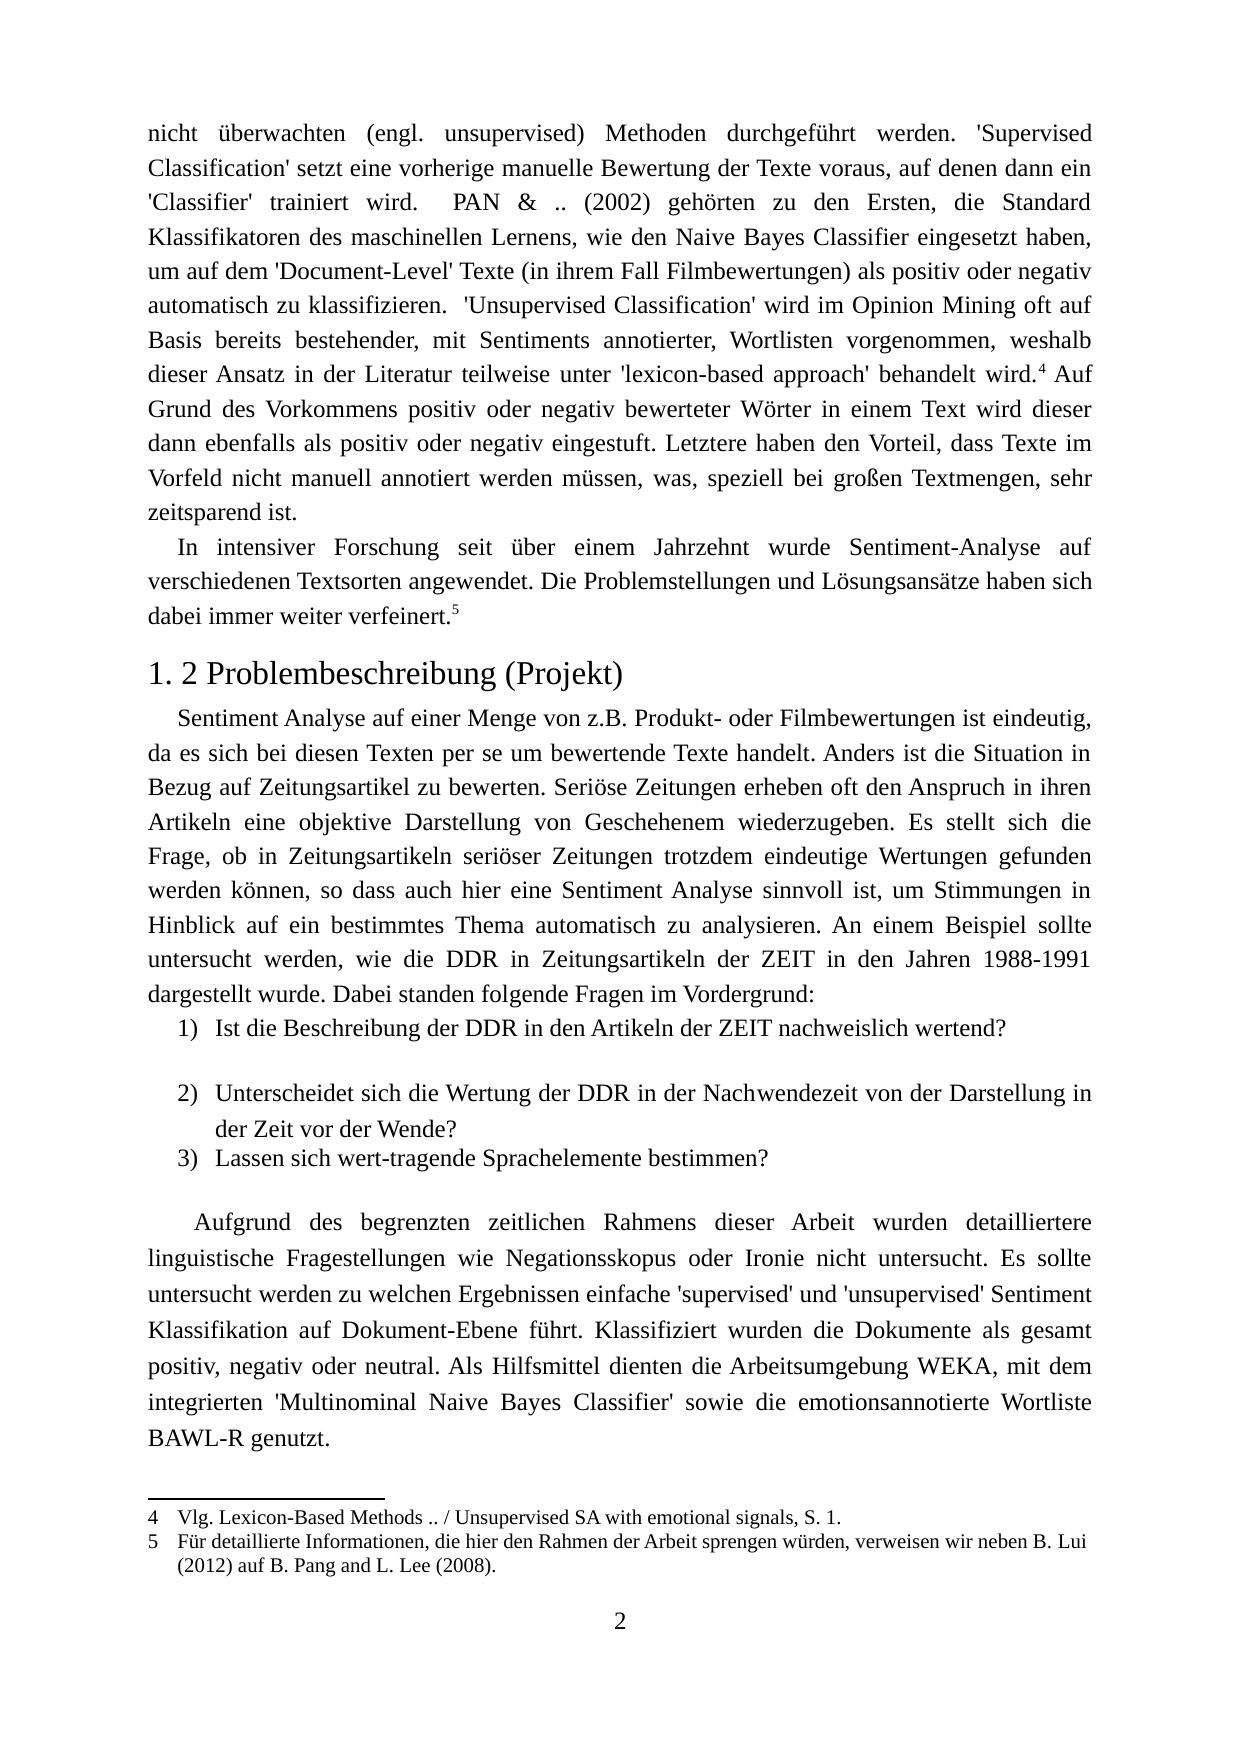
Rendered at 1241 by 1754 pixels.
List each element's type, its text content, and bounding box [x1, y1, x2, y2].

table_header Ist die Beschreibung der DDR in den Artikeln der ZEIT nachweislich wertend? [215, 1014, 1093, 1078]
text Sentiment Analyse auf einer Menge von z.B. Produkt- oder Filmbewertungen ist eindeutig, da es sich bei diesen Texten per se um bewertende Texte handelt. Anders ist die Situation in Bezug auf Zeitungsartikel zu bewerten. Seriöse Zeitungen erheben oft den Anspruch in ihren Artikeln eine objektive Darstellung von Geschehenem wiederzugeben. Es stellt sich die Frage, ob in Zeitungsartikeln seriöser Zeitungen trotzdem eindeutige Wertungen gefunden werden können, so dass auch hier eine Sentiment Analyse sinnvoll ist, um Stimmungen in Hinblick auf ein bestimmtes Thema automatisch zu analysieren. An einem Beispiel sollte untersucht werden, wie die DDR in Zeitungsartikeln der ZEIT in den Jahren 1988-1991 dargestellt wurde. Dabei standen folgende Fragen im Vordergrund: [148, 703, 1093, 1008]
text 1. 2 Problembeschreibung (Projekt) [148, 653, 1093, 691]
text Vlg. Lexicon-Based Methods .. / Unsupervised SA with emotional signals, S. 1. [148, 1505, 1093, 1529]
text nicht überwachten (engl. unsupervised) Methoden durchgeführt werden. 'Supervised Classification' setzt eine vorherige manuelle Bewertung der Texte voraus, auf denen dann ein 'Classifier' trainiert wird. PAN & .. (2002) gehörten zu den Ersten, die Standard Klassifikatoren des maschinellen Lernens, wie den Naive Bayes Classifier eingesetzt haben, um auf dem 'Document-Level' Texte (in ihrem Fall Filmbewertungen) als positiv oder negativ automatisch zu klassifizieren. 'Unsupervised Classification' wird im Opinion Mining oft auf Basis bereits bestehender, mit Sentiments annotierter, Wortlisten vorgenommen, weshalb dieser Ansatz in der Literatur teilweise unter 'lexicon-based approach' behandelt wird. Auf Grund des Vorkommens positiv oder negativ bewerteter Wörter in einem Text wird dieser dann ebenfalls als positiv oder negativ eingestuft. Letztere haben den Vorteil, dass Texte im Vorfeld nicht manuell annotiert werden müssen, was, speziell bei großen Textmengen, sehr zeitsparend ist. [148, 118, 1093, 526]
text Aufgrund des begrenzten zeitlichen Rahmens dieser Arbeit wurden detailliertere linguistische Fragestellungen wie Negationsskopus oder Ironie nicht untersucht. Es sollte untersucht werden zu welchen Ergebnissen einfache 'supervised' und 'unsupervised' Sentiment Klassifikation auf Dokument-Ebene führt. Klassifiziert wurden die Dokumente als gesamt positiv, negativ oder neutral. Als Hilfsmittel dienten die Arbeitsumgebung WEKA, mit dem integrierten 'Multinominal Naive Bayes Classifier' sowie die emotionsannotierte Wortliste BAWL-R genutzt. [148, 1207, 1093, 1452]
table_cell Lassen sich wert-tragende Sprachelemente bestimmen? [215, 1143, 1093, 1207]
text Für detaillierte Informationen, die hier den Rahmen der Arbeit sprengen würden, verweisen wir neben B. Lui (2012) auf B. Pang and L. Lee (2008). [148, 1529, 1093, 1577]
table_cell Unterscheidet sich die Wertung der DDR in der Nachwendezeit von der Darstellung in der Zeit vor der Wende? [215, 1078, 1093, 1143]
table_cell [148, 1143, 215, 1207]
text In intensiver Forschung seit über einem Jahrzehnt wurde Sentiment-Analyse auf verschiedenen Textsorten angewendet. Die Problemstellungen und Lösungsansätze haben sich dabei immer weiter verfeinert. [148, 532, 1093, 629]
table_header [148, 1014, 215, 1078]
table_cell [148, 1078, 215, 1143]
